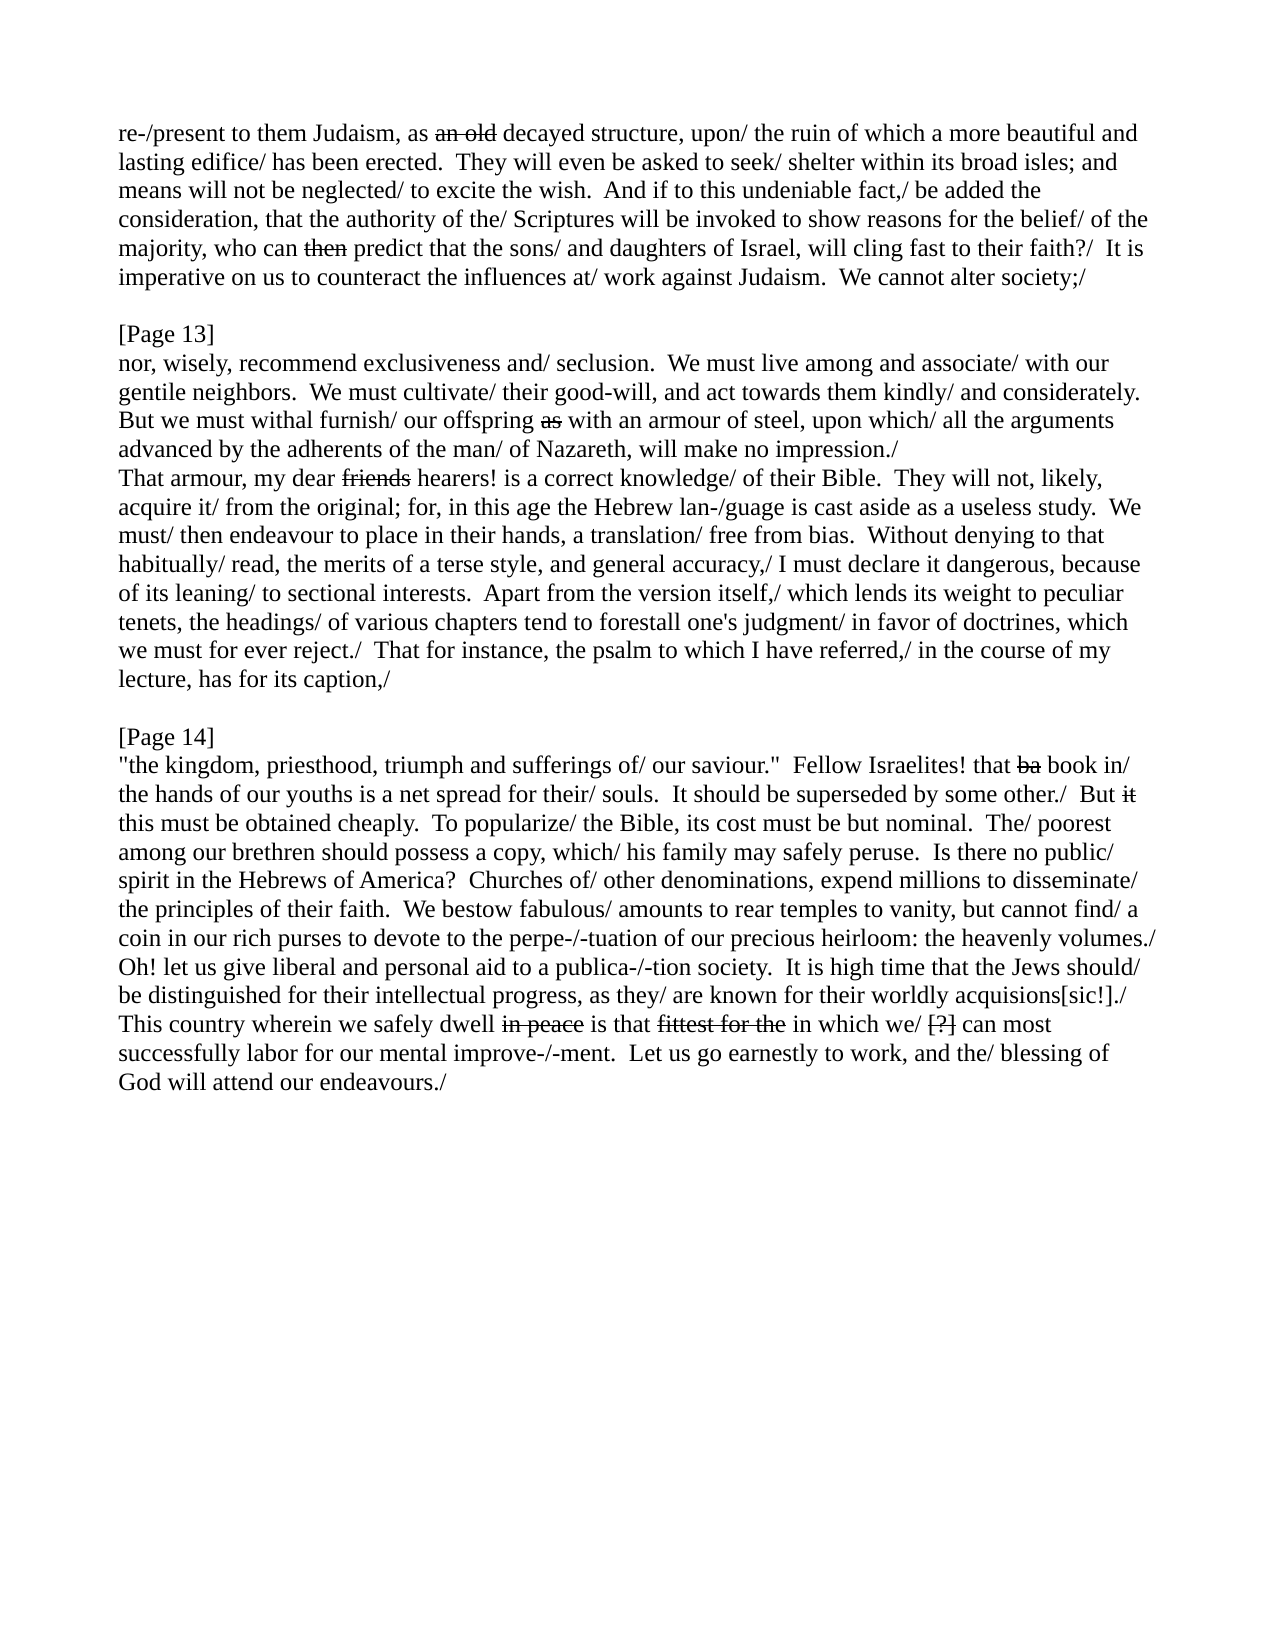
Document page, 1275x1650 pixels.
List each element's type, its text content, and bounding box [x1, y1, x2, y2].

text re-/present to them Judaism, as an old decayed structure, upon/ the ruin of which a more beautiful and lasting edifice/ has been erected. They will even be asked to seek/ shelter within its broad isles; and means will not be neglected/ to excite the wish. And if to this undeniable fact,/ be added the consideration, that the authority of the/ Scriptures will be invoked to show reasons for the belief/ of the majority, who can then predict that the sons/ and daughters of Israel, will cling fast to their faith?/ It is imperative on us to counteract the influences at/ work against Judaism. We cannot alter society;/ [118, 118, 1157, 291]
text That armour, my dear friends hearers! is a correct knowledge/ of their Bible. They will not, likely, acquire it/ from the original; for, in this age the Hebrew lan-/guage is cast aside as a useless study. We must/ then endeavour to place in their hands, a translation/ free from bias. Without denying to that habitually/ read, the merits of a terse style, and general accuracy,/ I must declare it dangerous, because of its leaning/ to sectional interests. Apart from the version itself,/ which lends its weight to peculiar tenets, the headings/ of various chapters tend to forestall one's judgment/ in favor of doctrines, which we must for ever reject./ That for instance, the psalm to which I have referred,/ in the course of my lecture, has for its caption,/ [118, 463, 1157, 693]
text "the kingdom, priesthood, triumph and sufferings of/ our saviour." Fellow Israelites! that ba book in/ the hands of our youths is a net spread for their/ souls. It should be superseded by some other./ But it this must be obtained cheaply. To popularize/ the Bible, its cost must be but nominal. The/ poorest among our brethren should possess a copy, which/ his family may safely peruse. Is there no public/ spirit in the Hebrews of America? Churches of/ other denominations, expend millions to disseminate/ the principles of their faith. We bestow fabulous/ amounts to rear temples to vanity, but cannot find/ a coin in our rich purses to devote to the perpe-/-tuation of our precious heirloom: the heavenly volumes./ Oh! let us give liberal and personal aid to a publica-/-tion society. It is high time that the Jews should/ be distinguished for their intellectual progress, as they/ are known for their worldly acquisions[sic!]./ [118, 751, 1157, 1009]
text [Page 13] [118, 319, 1157, 348]
text This country wherein we safely dwell in peace is that fittest for the in which we/ [?] can most successfully labor for our mental improve-/-ment. Let us go earnestly to work, and the/ blessing of God will attend our endeavours./ [118, 1009, 1157, 1096]
text [Page 14] [118, 722, 1157, 751]
text nor, wisely, recommend exclusiveness and/ seclusion. We must live among and associate/ with our gentile neighbors. We must cultivate/ their good-will, and act towards them kindly/ and considerately. But we must withal furnish/ our offspring as with an armour of steel, upon which/ all the arguments advanced by the adherents of the man/ of Nazareth, will make no impression./ [118, 348, 1157, 463]
